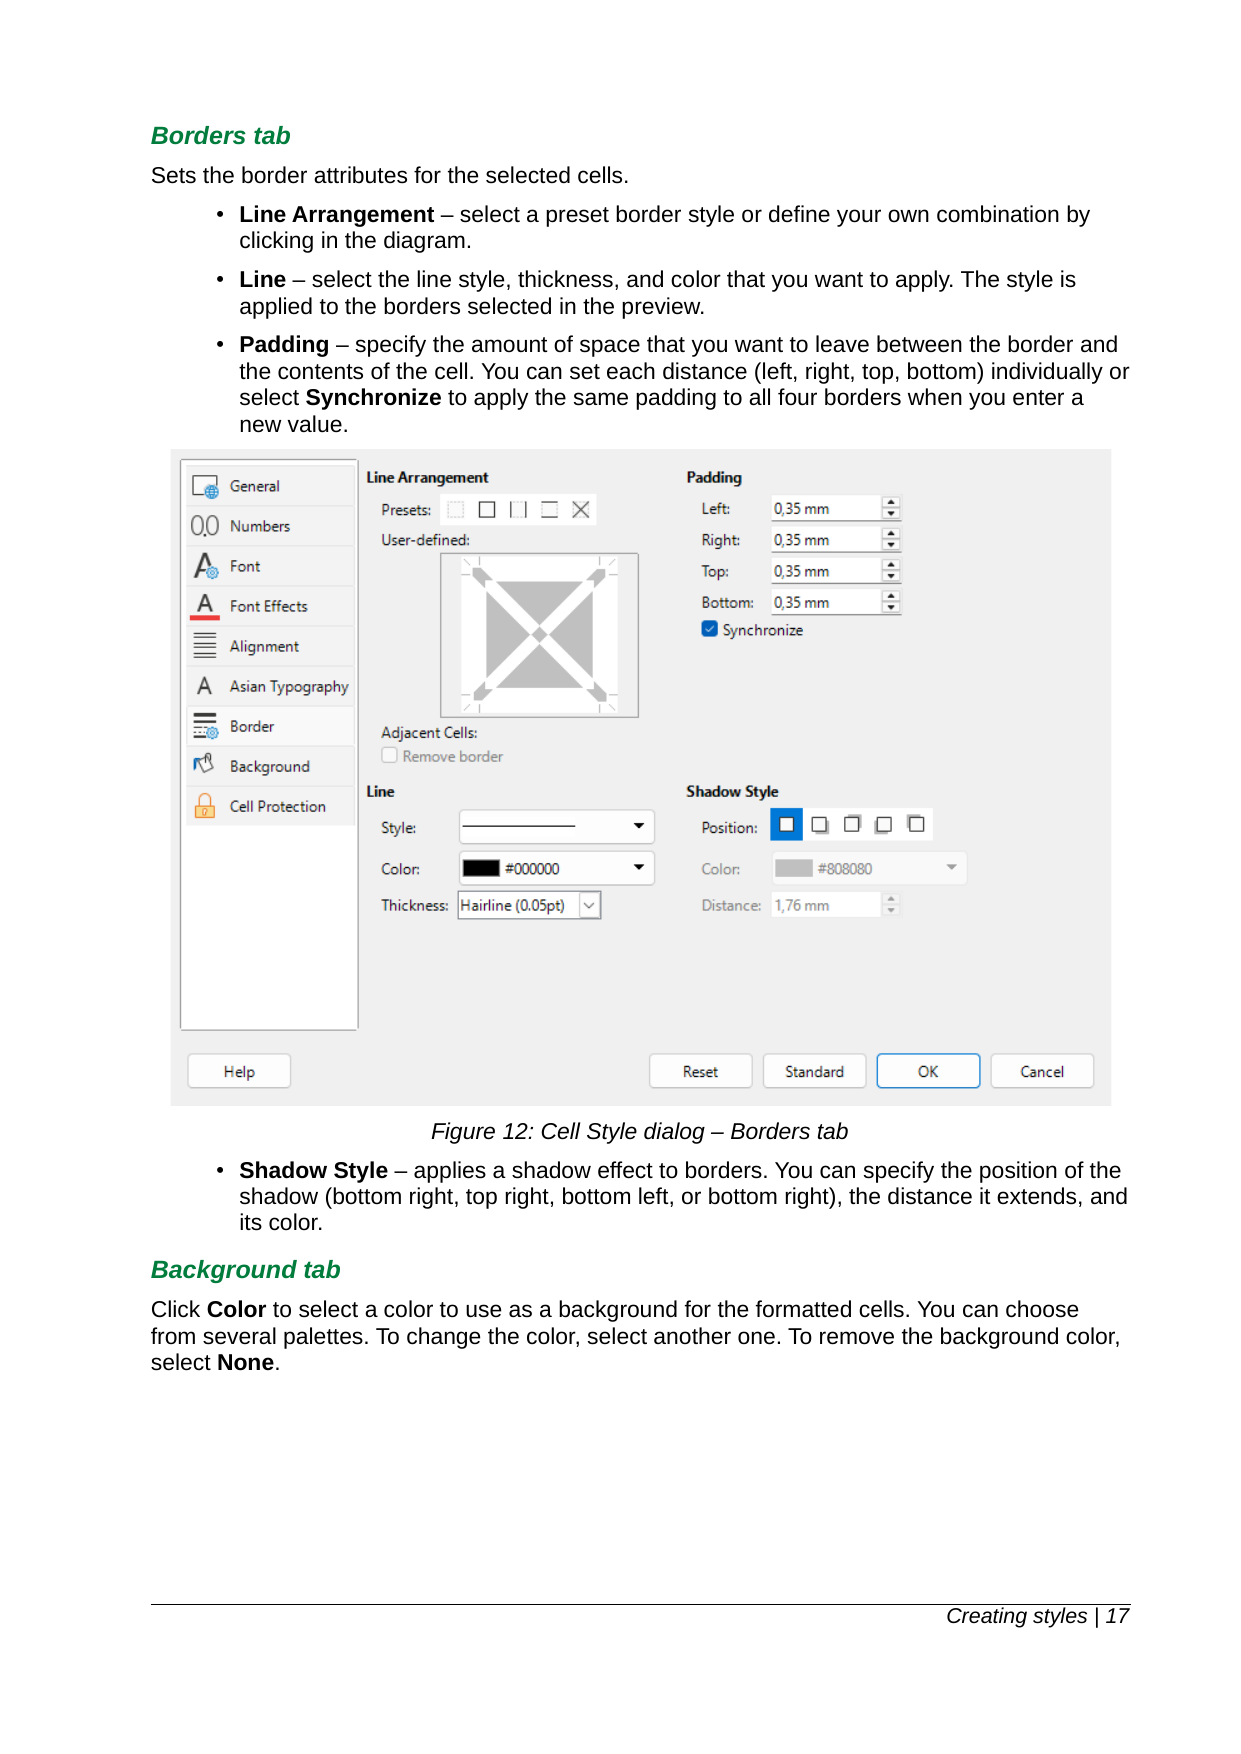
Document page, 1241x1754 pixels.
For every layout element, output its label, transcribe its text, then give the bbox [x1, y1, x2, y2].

list Padding – specify the amount of space that you want to leave between the border and the contents of the cell. You can set each distance (left, right, top, bottom) individually or select Synchronize to apply the same padding to all four borders when you enter a new value. [224, 331, 1131, 437]
subtitle Borders tab [151, 121, 1131, 150]
list Line – select the line style, thickness, and color that you want to apply. The style is applied to the borders selected in the preview. [224, 266, 1131, 319]
text Click Color to select a color to use as a background for the formatted cells. You can choose from several palettes. To change the color, select another one. To remove the background color, select None. [151, 1296, 1131, 1375]
subtitle Background tab [151, 1255, 1131, 1284]
list Line Arrangement – select a preset border style or define your own combination by clicking in the diagram. [224, 201, 1131, 254]
list Sets the border attributes for the selected cells. [151, 162, 1131, 188]
picture [170, 449, 1112, 1106]
text Figure 12: Cell Style dialog – Borders tab [170, 1118, 1111, 1144]
list Shadow Style – applies a shadow effect to borders. You can specify the position of the shadow (bottom right, top right, bottom left, or bottom right), the distance it extends, and its color. [224, 1157, 1131, 1236]
